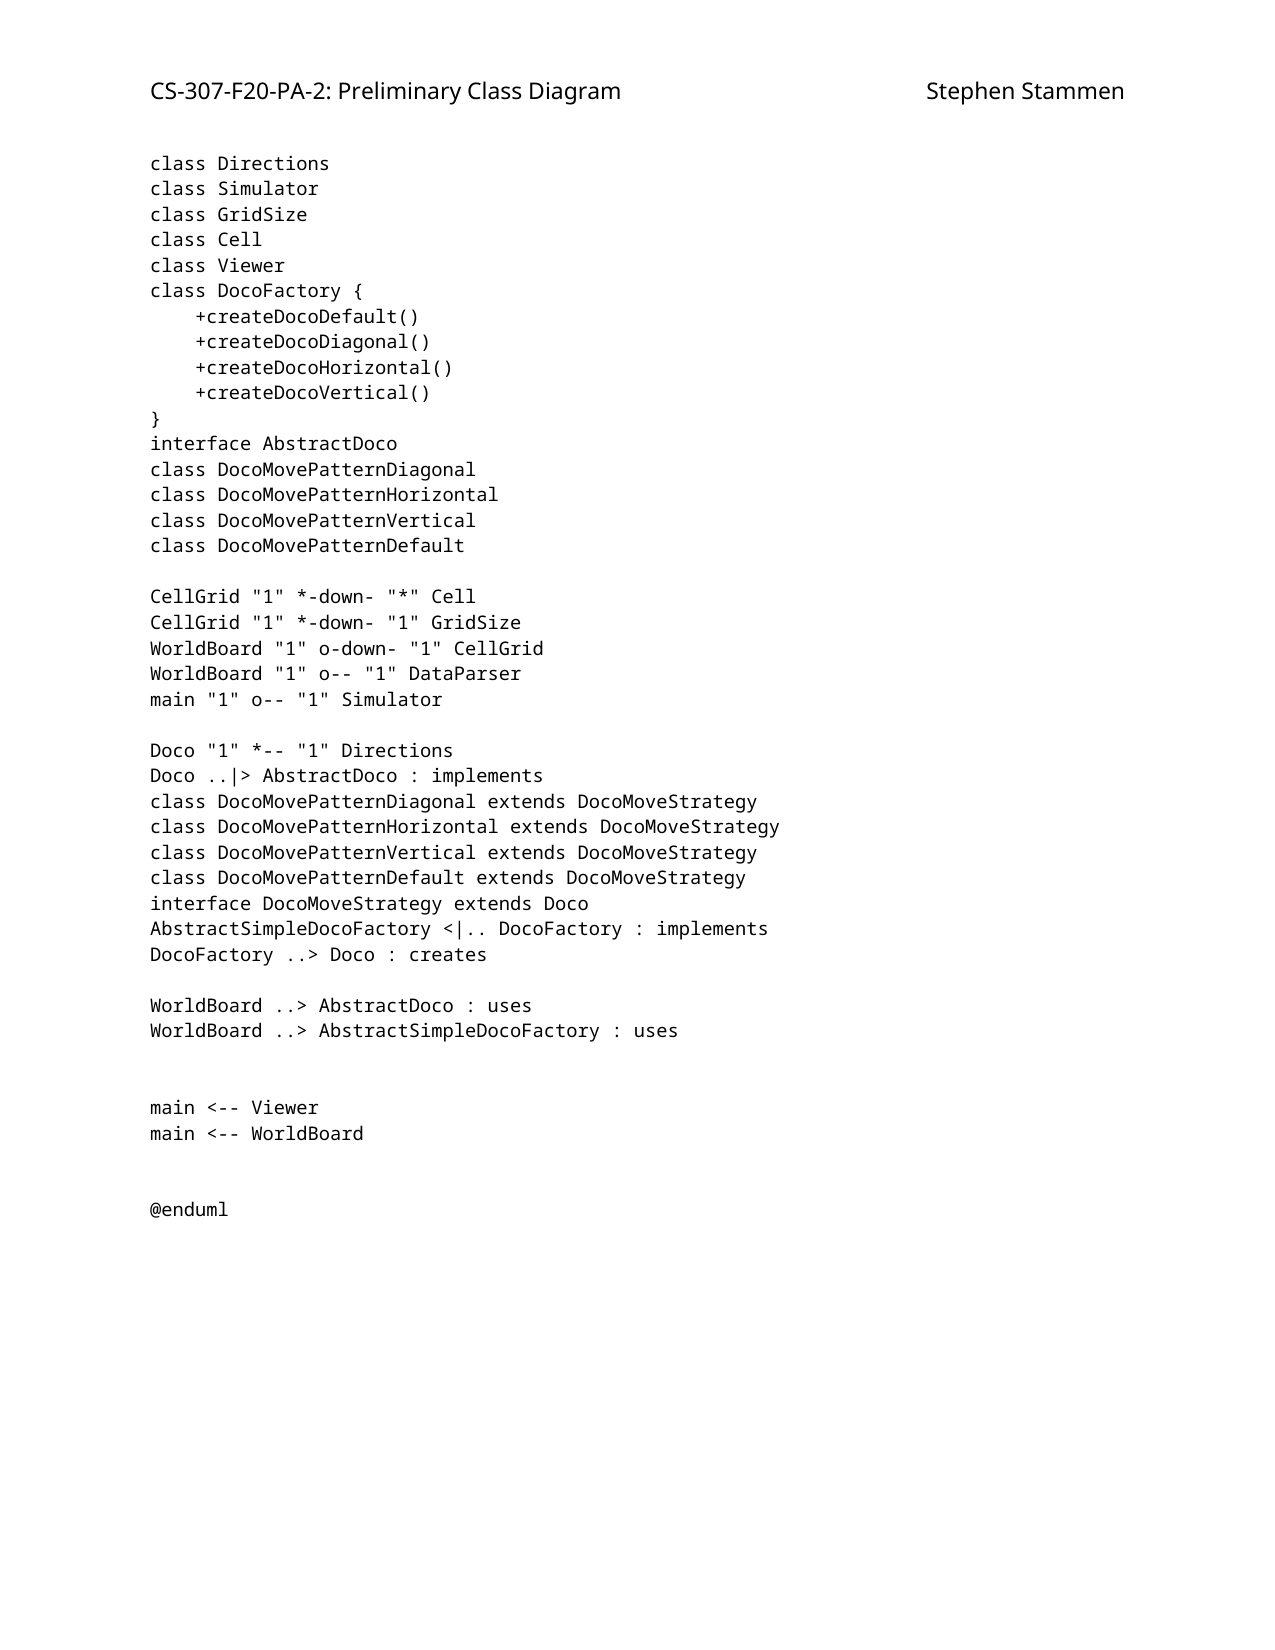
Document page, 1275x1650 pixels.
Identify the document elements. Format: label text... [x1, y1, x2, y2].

text class Directions class Simulator class GridSize class Cell class Viewer class DocoFactory { +createDocoDefault() +createDocoDiagonal() +createDocoHorizontal() +createDocoVertical() } interface AbstractDoco class DocoMovePatternDiagonal class DocoMovePatternHorizontal class DocoMovePatternVertical class DocoMovePatternDefault CellGrid "1" *-down- "*" Cell CellGrid "1" *-down- "1" GridSize WorldBoard "1" o-down- "1" CellGrid WorldBoard "1" o-- "1" DataParser main "1" o-- "1" Simulator Doco "1" *-- "1" Directions Doco ..|> AbstractDoco : implements class DocoMovePatternDiagonal extends DocoMoveStrategy class DocoMovePatternHorizontal extends DocoMoveStrategy class DocoMovePatternVertical extends DocoMoveStrategy class DocoMovePatternDefault extends DocoMoveStrategy interface DocoMoveStrategy extends Doco AbstractSimpleDocoFactory <|.. DocoFactory : implements DocoFactory ..> Doco : creates WorldBoard ..> AbstractDoco : uses WorldBoard ..> AbstractSimpleDocoFactory : uses main <-- Viewer main <-- WorldBoard @enduml [150, 150, 1125, 1222]
